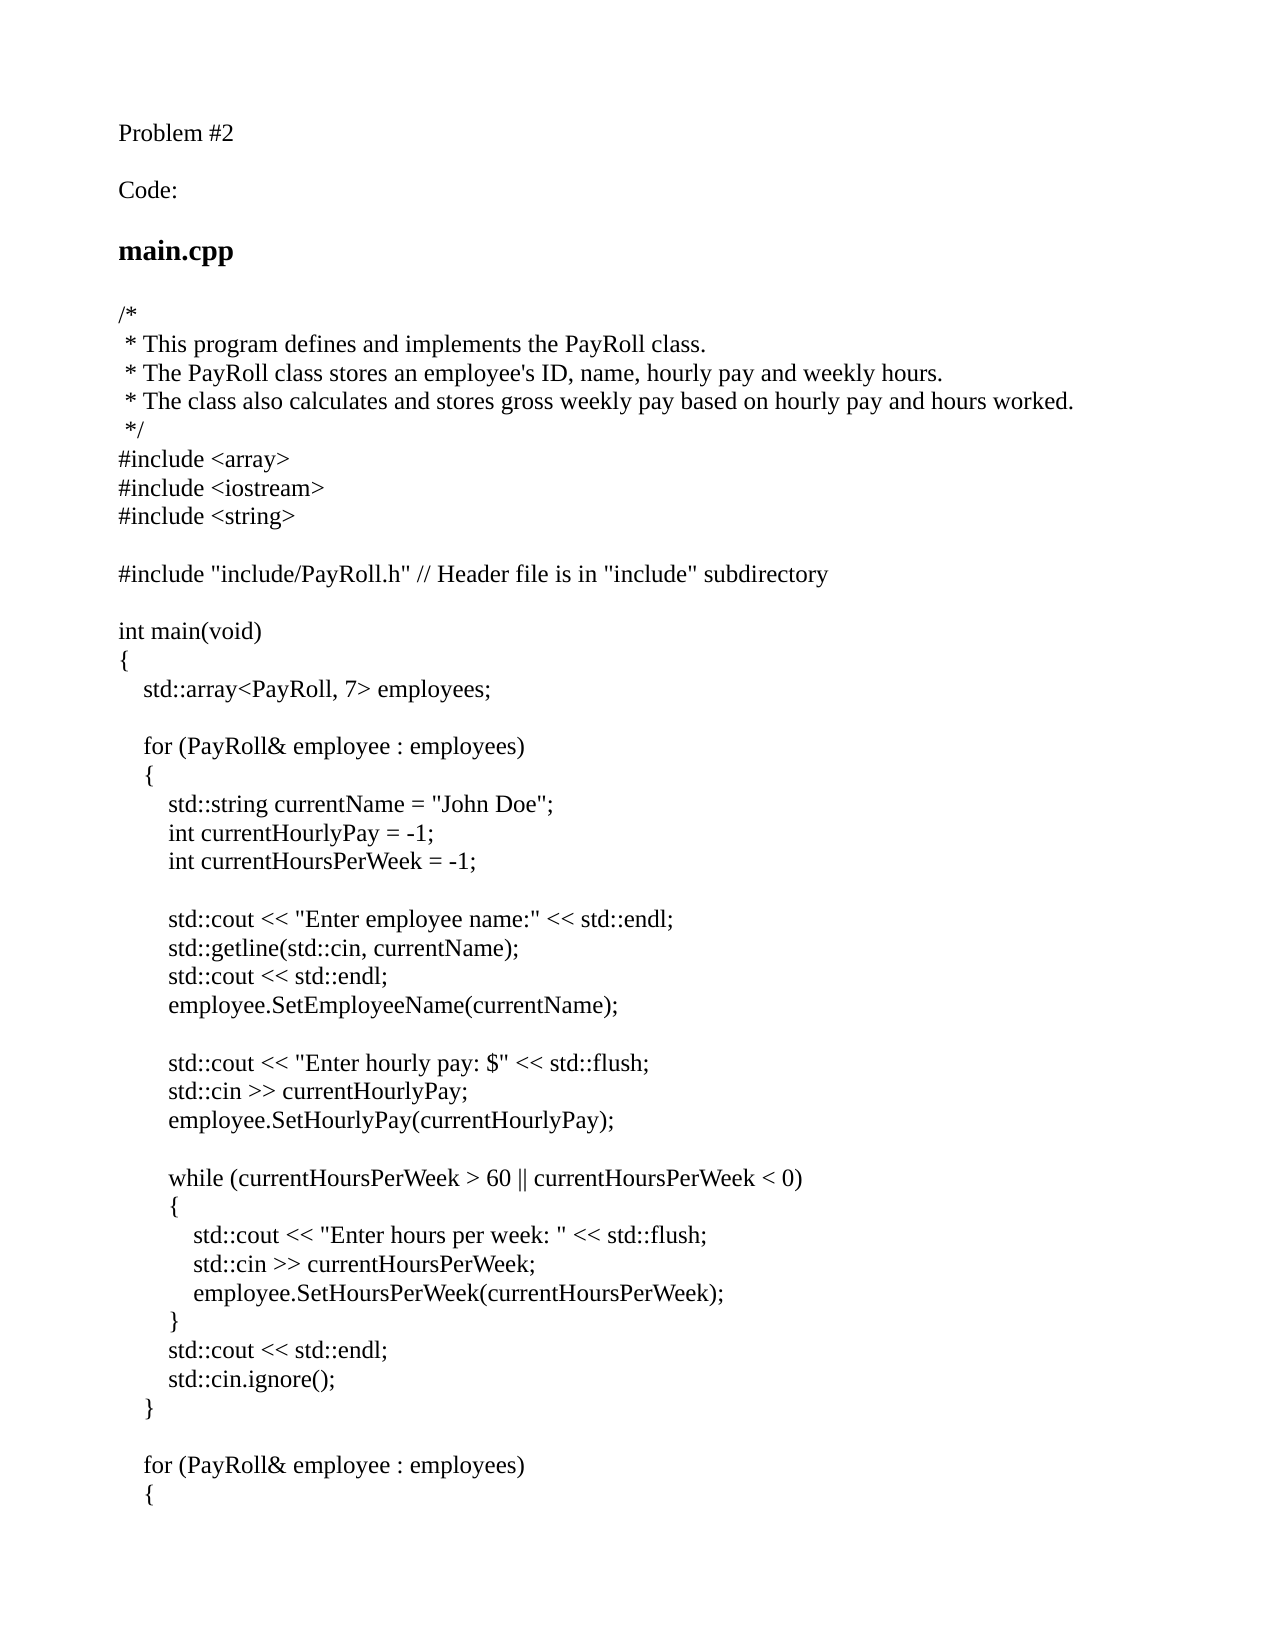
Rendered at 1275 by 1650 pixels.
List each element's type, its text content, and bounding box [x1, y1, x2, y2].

text std::cin.ignore(); [118, 1364, 1157, 1393]
text std::cout << "Enter hourly pay: $" << std::flush; [118, 1048, 1157, 1076]
text for (PayRoll& employee : employees) [118, 731, 1157, 760]
text /* [118, 300, 1157, 329]
text * This program defines and implements the PayRoll class. [118, 329, 1157, 358]
text * The class also calculates and stores gross weekly pay based on hourly pay and hours worked. [118, 386, 1157, 415]
text int main(void) [118, 616, 1157, 645]
text std::cout << "Enter employee name:" << std::endl; [118, 904, 1157, 933]
text } [118, 1306, 1157, 1335]
text #include <array> [118, 444, 1157, 473]
text { [118, 645, 1157, 674]
text #include <string> [118, 501, 1157, 530]
text int currentHoursPerWeek = -1; [118, 846, 1157, 875]
text for (PayRoll& employee : employees) [118, 1450, 1157, 1479]
text #include "include/PayRoll.h" // Header file is in "include" subdirectory [118, 559, 1157, 588]
text std::cin >> currentHoursPerWeek; [118, 1249, 1157, 1278]
text */ [118, 415, 1157, 444]
text std::getline(std::cin, currentName); [118, 933, 1157, 961]
text { [118, 1479, 1157, 1508]
text { [118, 760, 1157, 789]
text std::cout << "Enter hours per week: " << std::flush; [118, 1220, 1157, 1249]
text employee.SetEmployeeName(currentName); [118, 990, 1157, 1019]
text std::string currentName = "John Doe"; [118, 789, 1157, 818]
text employee.SetHoursPerWeek(currentHoursPerWeek); [118, 1278, 1157, 1306]
text employee.SetHourlyPay(currentHourlyPay); [118, 1105, 1157, 1134]
text main.cpp [118, 233, 1157, 267]
text { [118, 1191, 1157, 1220]
text int currentHourlyPay = -1; [118, 818, 1157, 846]
text Problem #2 [118, 118, 1157, 147]
text * The PayRoll class stores an employee's ID, name, hourly pay and weekly hours. [118, 358, 1157, 386]
text std::cin >> currentHourlyPay; [118, 1076, 1157, 1105]
text Code: [118, 176, 1157, 204]
text std::cout << std::endl; [118, 961, 1157, 990]
text std::cout << std::endl; [118, 1335, 1157, 1364]
text while (currentHoursPerWeek > 60 || currentHoursPerWeek < 0) [118, 1163, 1157, 1191]
text std::array<PayRoll, 7> employees; [118, 674, 1157, 703]
text } [118, 1393, 1157, 1421]
text #include <iostream> [118, 473, 1157, 501]
